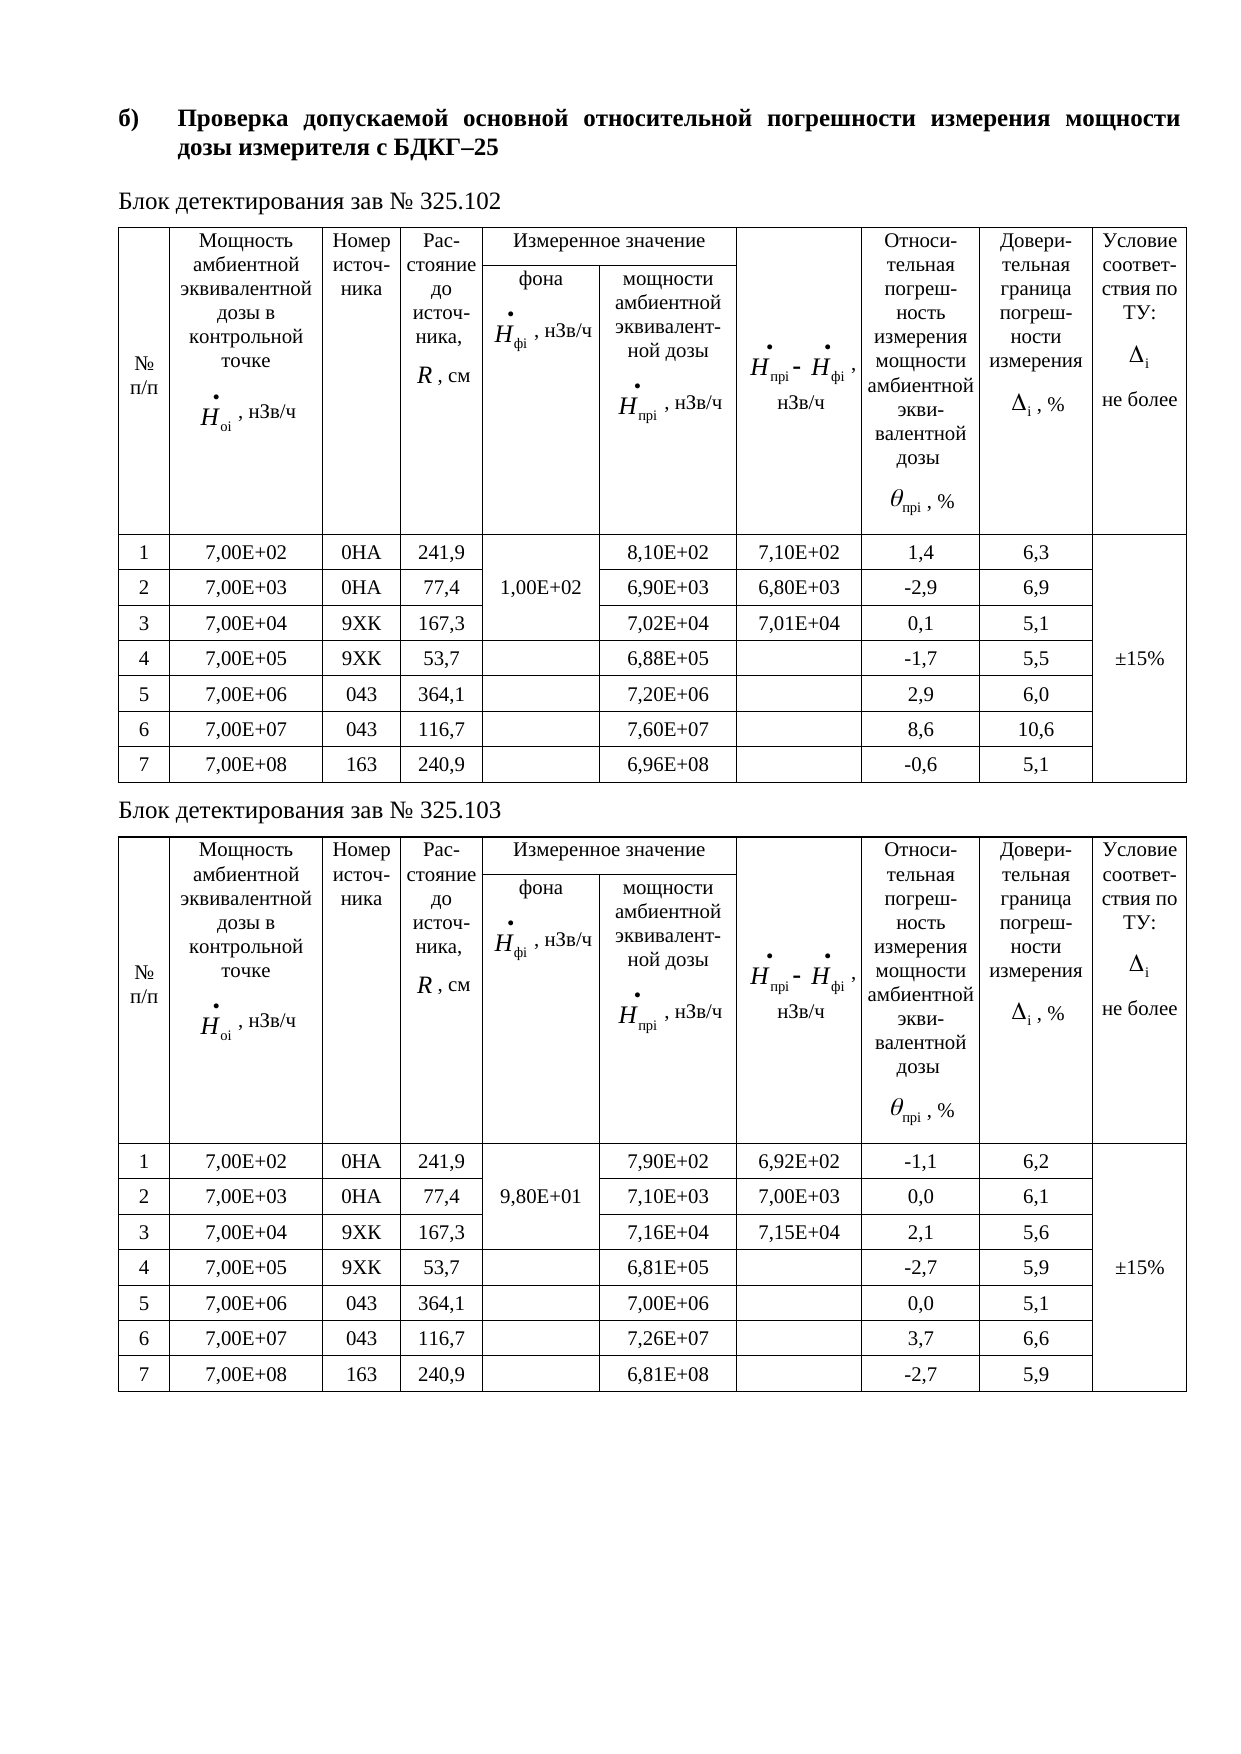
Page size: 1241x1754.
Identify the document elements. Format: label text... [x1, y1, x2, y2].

table_cell [737, 1250, 861, 1284]
table_cell 7,02E+04 [600, 606, 736, 640]
table_cell 53,7 [401, 1250, 482, 1284]
table_cell -2,7 [862, 1356, 979, 1391]
table_header , нЗв/ч [737, 838, 861, 1143]
table_cell -1,1 [862, 1144, 979, 1178]
table_cell мощности амбиентной эквивалент-ной дозы , нЗв/ч [600, 266, 736, 534]
table_cell ±15% [1093, 535, 1186, 782]
table_cell 5,1 [980, 747, 1092, 782]
table_cell [483, 676, 599, 711]
text б) Проверка допускаемой основной относительной погрешности измерения мощности дозы измерителя с БДКГ–25 [118, 103, 1181, 161]
table_cell 6,81E+05 [600, 1250, 736, 1284]
table_header Измеренное значение [483, 838, 736, 874]
table_cell 6,80E+03 [737, 570, 861, 604]
table_cell [483, 747, 599, 782]
table_cell 5,9 [980, 1250, 1092, 1284]
table_cell 0НА [323, 1179, 400, 1214]
table_cell 6,0 [980, 676, 1092, 711]
table_cell 7,00E+03 [737, 1179, 861, 1214]
table_cell 6,1 [980, 1179, 1092, 1214]
table_cell 7,10E+03 [600, 1179, 736, 1214]
table_cell 3 [119, 606, 169, 640]
table_cell 77,4 [401, 1179, 482, 1214]
table_cell 1 [119, 535, 169, 569]
table_header Условие соответ-ствия по ТУ: не более [1093, 228, 1186, 534]
table_cell 7,01E+04 [737, 606, 861, 640]
table_cell [483, 1321, 599, 1355]
table_cell -1,7 [862, 641, 979, 675]
table_cell 6,3 [980, 535, 1092, 569]
table_cell [737, 641, 861, 675]
table_cell 7,26E+07 [600, 1321, 736, 1355]
table_cell 7,00E+02 [170, 1144, 322, 1178]
table_header № п/п [119, 838, 169, 1143]
table_cell 2 [119, 1179, 169, 1214]
table_cell 6,81E+08 [600, 1356, 736, 1391]
table_cell 7,00E+08 [170, 747, 322, 782]
table_cell 7,16E+04 [600, 1215, 736, 1249]
table_cell 1 [119, 1144, 169, 1178]
table_cell -0,6 [862, 747, 979, 782]
table_header Мощность амбиентной эквивалентной дозы в контрольной точке , нЗв/ч [170, 228, 322, 534]
table_cell 5,1 [980, 606, 1092, 640]
table_cell 9ХК [323, 641, 400, 675]
table_cell 0НА [323, 535, 400, 569]
table_cell -2,9 [862, 570, 979, 604]
table_cell 043 [323, 676, 400, 711]
table_cell 5 [119, 1286, 169, 1320]
table_cell 5,9 [980, 1356, 1092, 1391]
table_cell 2,9 [862, 676, 979, 711]
table_cell 7,00E+04 [170, 606, 322, 640]
table_cell 5,5 [980, 641, 1092, 675]
table_cell мощности амбиентной эквивалент-ной дозы , нЗв/ч [600, 875, 736, 1143]
table_cell [737, 1356, 861, 1391]
table_cell 53,7 [401, 641, 482, 675]
table_cell 7,00E+03 [170, 1179, 322, 1214]
table_cell 116,7 [401, 712, 482, 746]
table_header Довери-тельная граница погреш-ности измерения , % [980, 228, 1092, 534]
table_header Мощность амбиентной эквивалентной дозы в контрольной точке , нЗв/ч [170, 838, 322, 1143]
table_cell 9,80E+01 [483, 1144, 599, 1249]
table_cell 8,10E+02 [600, 535, 736, 569]
table_cell 6,92E+02 [737, 1144, 861, 1178]
table_cell 7,00E+03 [170, 570, 322, 604]
table_cell 167,3 [401, 1215, 482, 1249]
table_cell 1,4 [862, 535, 979, 569]
table_cell [737, 1321, 861, 1355]
table_cell 241,9 [401, 535, 482, 569]
table_cell 6 [119, 712, 169, 746]
table_cell 7,00E+07 [170, 1321, 322, 1355]
table_cell 0,0 [862, 1286, 979, 1320]
table_cell 9ХК [323, 1250, 400, 1284]
table_cell 7,00E+02 [170, 535, 322, 569]
table_cell 0,0 [862, 1179, 979, 1214]
text Блок детектирования зав № 325.102 [118, 186, 1194, 214]
table_cell 6,96E+08 [600, 747, 736, 782]
table_cell 7,60E+07 [600, 712, 736, 746]
table_header Рас-стояние до источ-ника, , см [401, 838, 482, 1143]
table_cell -2,7 [862, 1250, 979, 1284]
table_cell [483, 1356, 599, 1391]
table_cell 0НА [323, 570, 400, 604]
table_header Относи-тельная погреш-ность измерения мощности амбиентной экви-валентной дозы , % [862, 228, 979, 534]
table_cell 163 [323, 1356, 400, 1391]
table_cell 240,9 [401, 747, 482, 782]
table_cell 163 [323, 747, 400, 782]
table_cell 8,6 [862, 712, 979, 746]
table_cell 7,15E+04 [737, 1215, 861, 1249]
table_cell 5,6 [980, 1215, 1092, 1249]
table_cell 364,1 [401, 1286, 482, 1320]
table_cell 6 [119, 1321, 169, 1355]
table_cell 7,00E+06 [600, 1286, 736, 1320]
table_cell 7,00E+05 [170, 1250, 322, 1284]
table_header Номер источ-ника [323, 838, 400, 1143]
table_cell [737, 676, 861, 711]
table_cell 043 [323, 1321, 400, 1355]
text Блок детектирования зав № 325.103 [118, 795, 1194, 824]
table_cell ±15% [1093, 1144, 1186, 1391]
table_cell 7,00E+08 [170, 1356, 322, 1391]
table_cell 6,90E+03 [600, 570, 736, 604]
table_header , нЗв/ч [737, 228, 861, 534]
table_cell 043 [323, 712, 400, 746]
table_cell 3,7 [862, 1321, 979, 1355]
table_cell 043 [323, 1286, 400, 1320]
table_cell 9ХК [323, 606, 400, 640]
table_header Условие соответ-ствия по ТУ: не более [1093, 838, 1186, 1143]
table_cell 116,7 [401, 1321, 482, 1355]
table_cell 240,9 [401, 1356, 482, 1391]
table_cell 2,1 [862, 1215, 979, 1249]
table_cell 9ХК [323, 1215, 400, 1249]
table_cell 5,1 [980, 1286, 1092, 1320]
table_cell 3 [119, 1215, 169, 1249]
table_cell 4 [119, 641, 169, 675]
table_cell 1,00E+02 [483, 535, 599, 640]
table_cell 7,20E+06 [600, 676, 736, 711]
table_cell 77,4 [401, 570, 482, 604]
table_cell 6,6 [980, 1321, 1092, 1355]
table_cell 0,1 [862, 606, 979, 640]
table_header Относи-тельная погреш-ность измерения мощности амбиентной экви-валентной дозы , % [862, 838, 979, 1143]
table_header № п/п [119, 228, 169, 534]
table_header Рас-стояние до источ-ника, , см [401, 228, 482, 534]
table_cell [483, 1286, 599, 1320]
table_cell 5 [119, 676, 169, 711]
table_header Номер источ-ника [323, 228, 400, 534]
table_cell 6,88E+05 [600, 641, 736, 675]
table_cell 7 [119, 747, 169, 782]
table_cell 10,6 [980, 712, 1092, 746]
table_cell фона , нЗв/ч [483, 266, 599, 534]
table_cell 7,00E+06 [170, 676, 322, 711]
table_cell [737, 1286, 861, 1320]
table_header Довери-тельная граница погреш-ности измерения , % [980, 838, 1092, 1143]
table_cell [737, 712, 861, 746]
table_cell 364,1 [401, 676, 482, 711]
table_cell 241,9 [401, 1144, 482, 1178]
table_cell фона , нЗв/ч [483, 875, 599, 1143]
table_cell [483, 1250, 599, 1284]
table_cell 167,3 [401, 606, 482, 640]
table_cell [483, 641, 599, 675]
table_cell 7,00E+07 [170, 712, 322, 746]
table_cell 7,10E+02 [737, 535, 861, 569]
table_cell 7 [119, 1356, 169, 1391]
table_cell [737, 747, 861, 782]
table_cell 7,90E+02 [600, 1144, 736, 1178]
table_cell 0НА [323, 1144, 400, 1178]
table_cell 7,00E+05 [170, 641, 322, 675]
table_cell 2 [119, 570, 169, 604]
table_cell 7,00E+04 [170, 1215, 322, 1249]
table_header Измеренное значение [483, 228, 736, 265]
table_cell [483, 712, 599, 746]
table_cell 4 [119, 1250, 169, 1284]
table_cell 6,9 [980, 570, 1092, 604]
table_cell 7,00E+06 [170, 1286, 322, 1320]
table_cell 6,2 [980, 1144, 1092, 1178]
